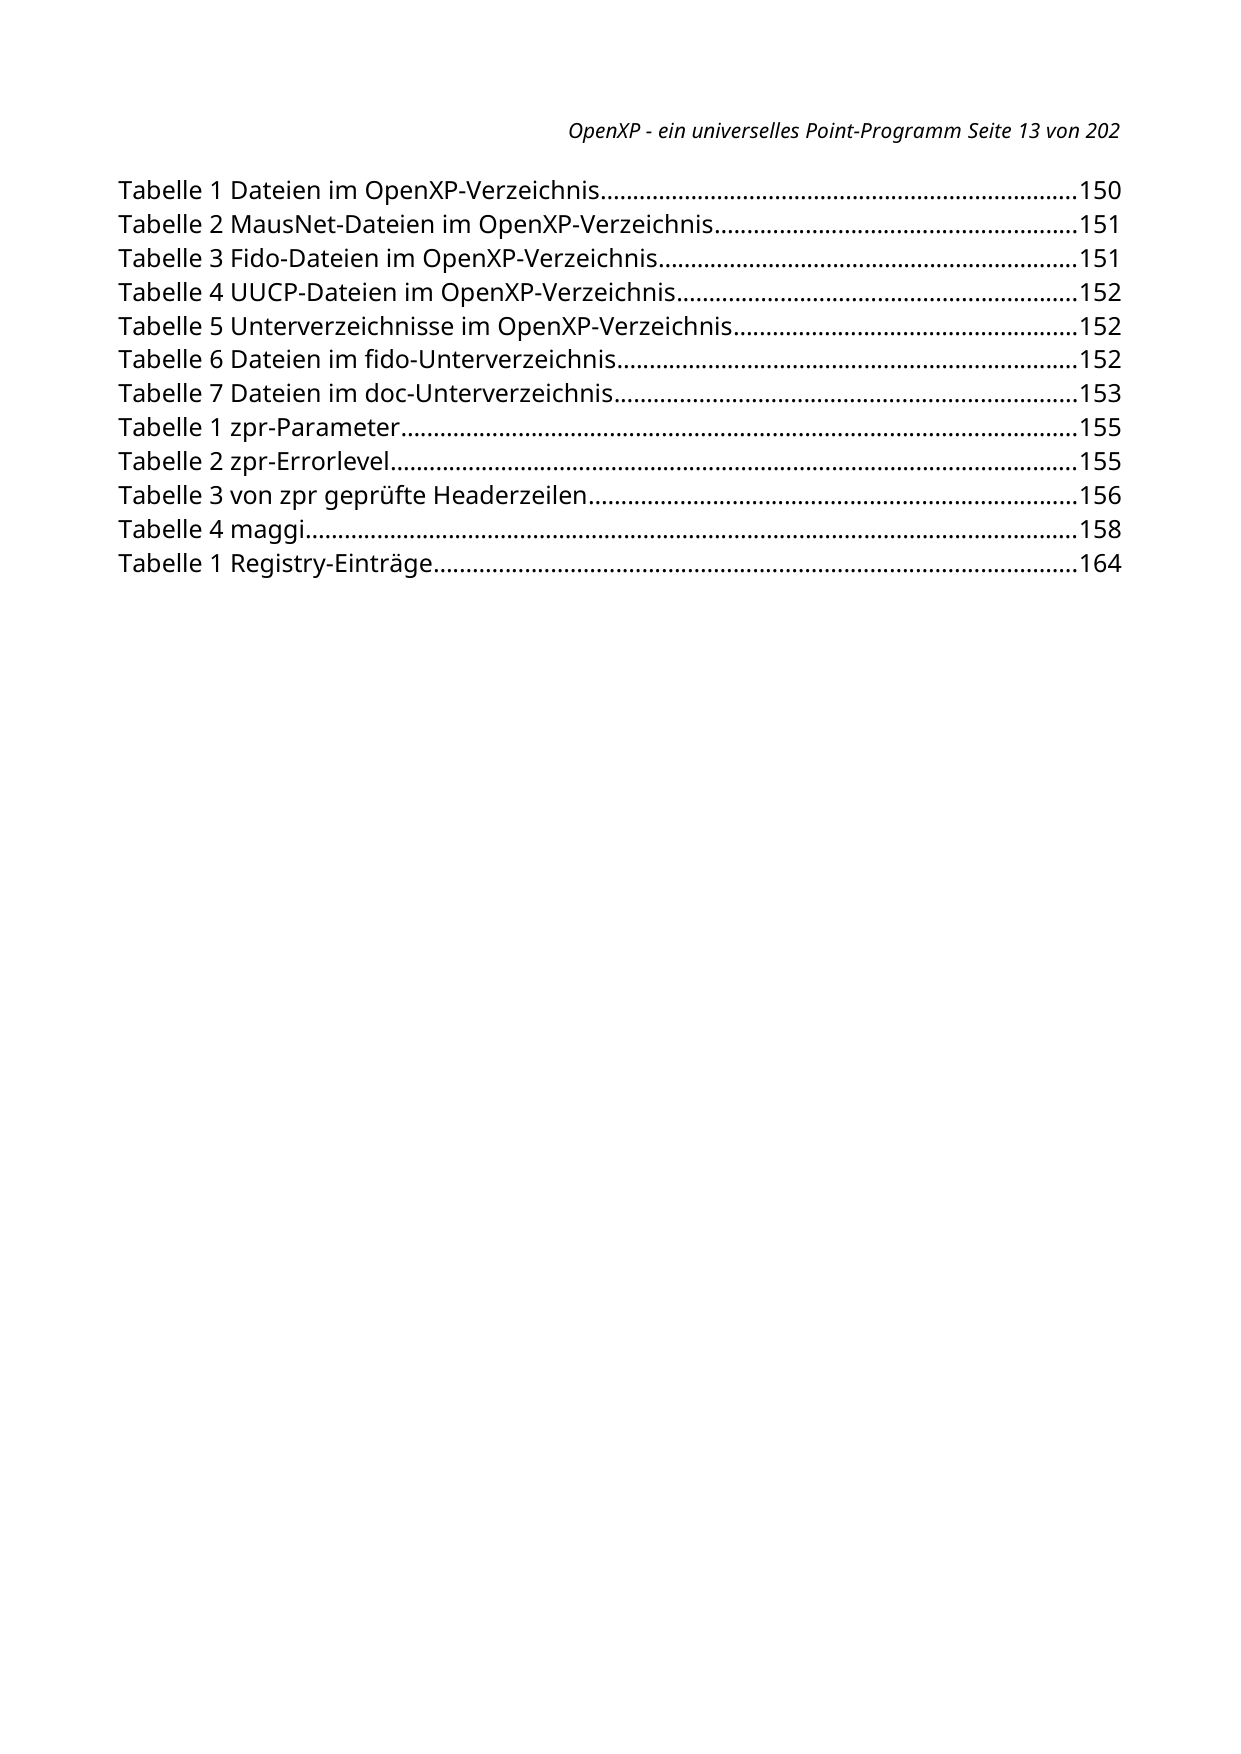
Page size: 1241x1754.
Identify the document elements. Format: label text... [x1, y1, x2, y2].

text Tabelle 5 Unterverzeichnisse im OpenXP-Verzeichnis 152 [118, 308, 1122, 342]
text Tabelle 6 Dateien im fido-Unterverzeichnis 152 [118, 342, 1122, 376]
text Tabelle 3 von zpr geprüfte Headerzeilen 156 [118, 478, 1122, 512]
text Tabelle 7 Dateien im doc-Unterverzeichnis 153 [118, 376, 1122, 410]
text Tabelle 4 UUCP-Dateien im OpenXP-Verzeichnis 152 [118, 274, 1122, 308]
text Tabelle 1 Dateien im OpenXP-Verzeichnis 150 [118, 173, 1122, 207]
text Tabelle 4 maggi 158 [118, 512, 1122, 546]
text Tabelle 1 Registry-Einträge 164 [118, 546, 1122, 580]
text Tabelle 2 MausNet-Dateien im OpenXP-Verzeichnis 151 [118, 207, 1122, 241]
text Tabelle 3 Fido-Dateien im OpenXP-Verzeichnis 151 [118, 241, 1122, 274]
text Tabelle 2 zpr-Errorlevel 155 [118, 444, 1122, 478]
text Tabelle 1 zpr-Parameter 155 [118, 410, 1122, 444]
